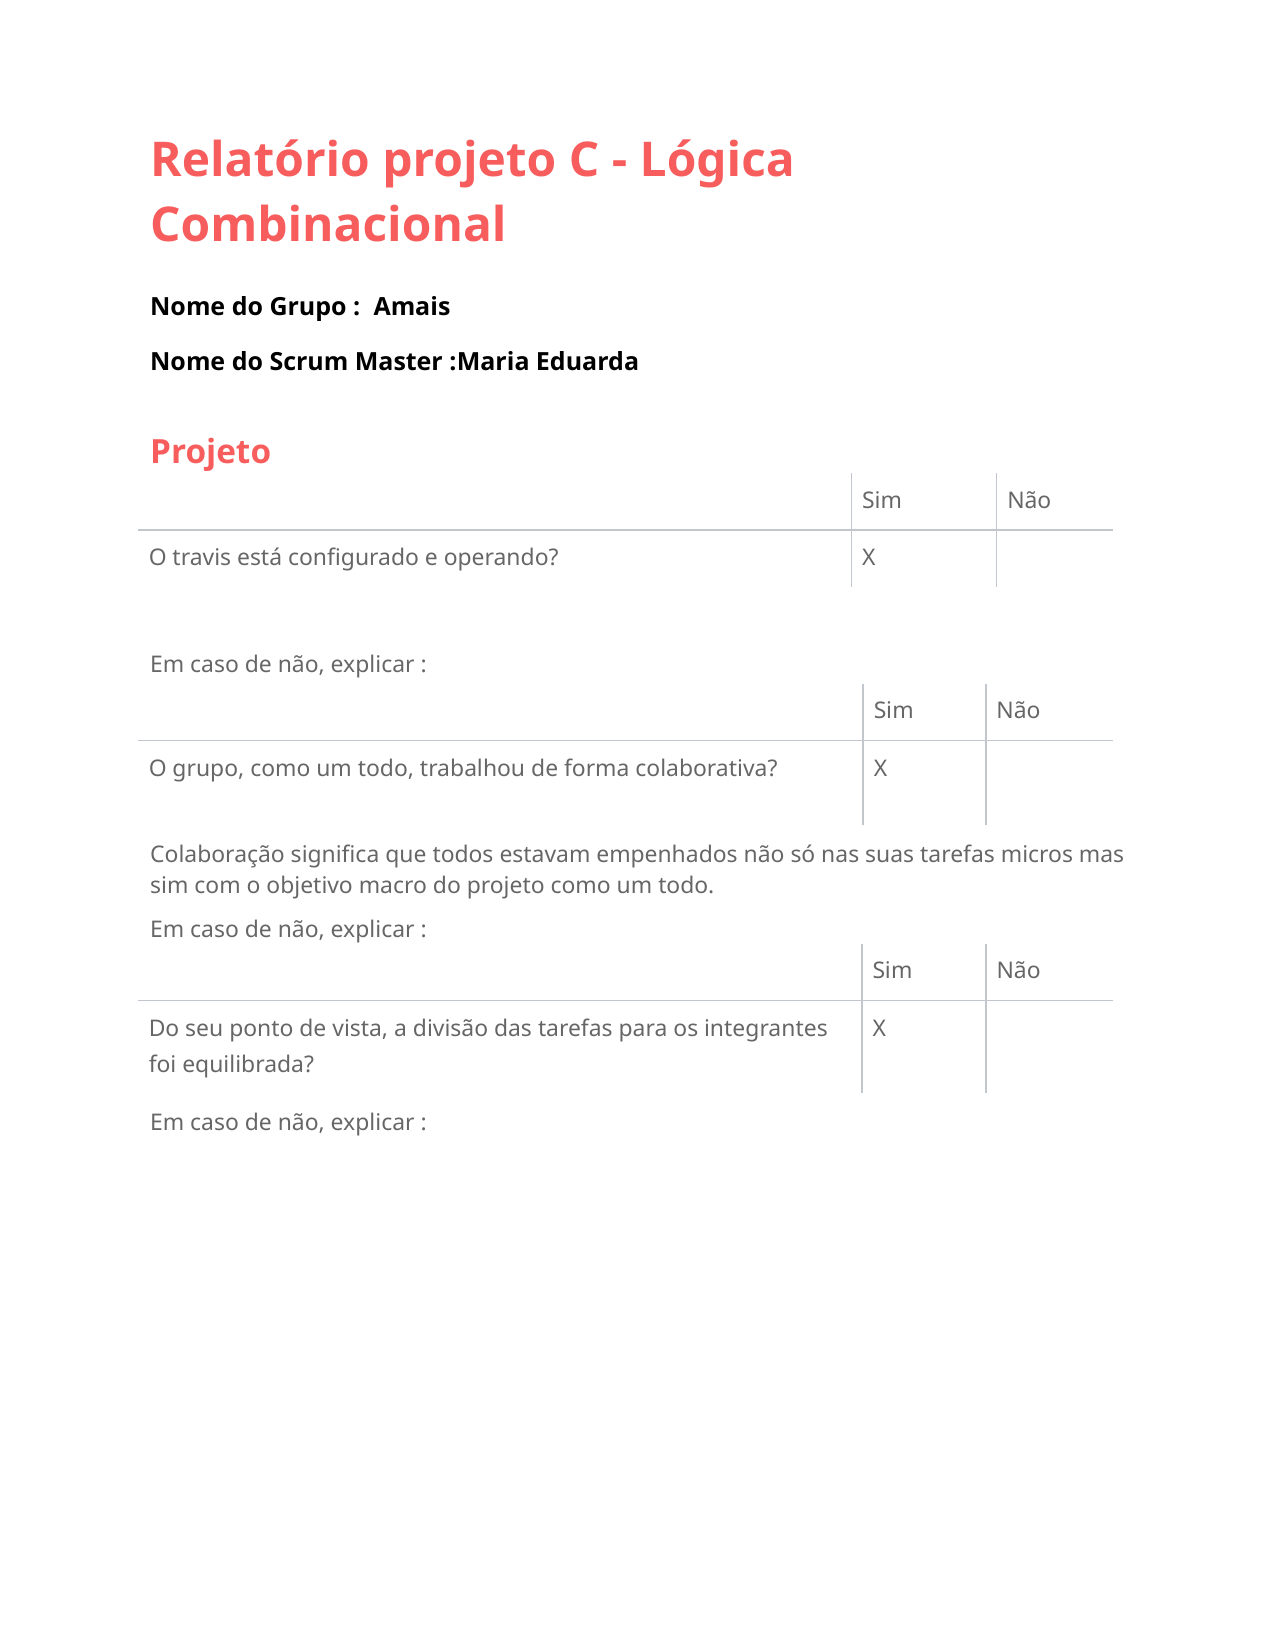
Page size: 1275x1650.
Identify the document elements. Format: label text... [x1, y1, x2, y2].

table_header Não [987, 944, 1113, 1000]
subtitle Nome do Scrum Master :Maria Eduarda [150, 344, 1128, 378]
table_cell X [864, 741, 985, 825]
table_cell X [852, 531, 996, 587]
table_header Não [987, 684, 1113, 739]
subtitle Nome do Grupo : Amais [150, 289, 1128, 323]
table_cell Do seu ponto de vista, a divisão das tarefas para os integrantes foi equilibrada? [138, 1001, 861, 1093]
text Em caso de não, explicar : [150, 912, 1125, 944]
table_header Não [997, 473, 1113, 529]
table_cell O grupo, como um todo, trabalhou de forma colaborativa? [138, 741, 862, 825]
subtitle Projeto [150, 428, 1128, 473]
table_header [138, 684, 862, 739]
table_header Sim [852, 473, 996, 529]
table_header [138, 944, 861, 1000]
table_cell [987, 1001, 1113, 1093]
text Em caso de não, explicar : [150, 1106, 1125, 1137]
subtitle Relatório projeto C - Lógica Combinacional [150, 125, 1128, 256]
table_cell [997, 531, 1113, 587]
table_header [138, 473, 851, 529]
table_header Sim [863, 944, 985, 1000]
table_cell O travis está configurado e operando? [138, 531, 851, 587]
table_header Sim [864, 684, 985, 739]
text Em caso de não, explicar : [150, 648, 1125, 679]
table_cell [987, 741, 1113, 825]
text Colaboração significa que todos estavam empenhados não só nas suas tarefas micros mas sim com o objetivo macro do projeto como um todo. [150, 837, 1125, 900]
table_cell X [863, 1001, 985, 1093]
